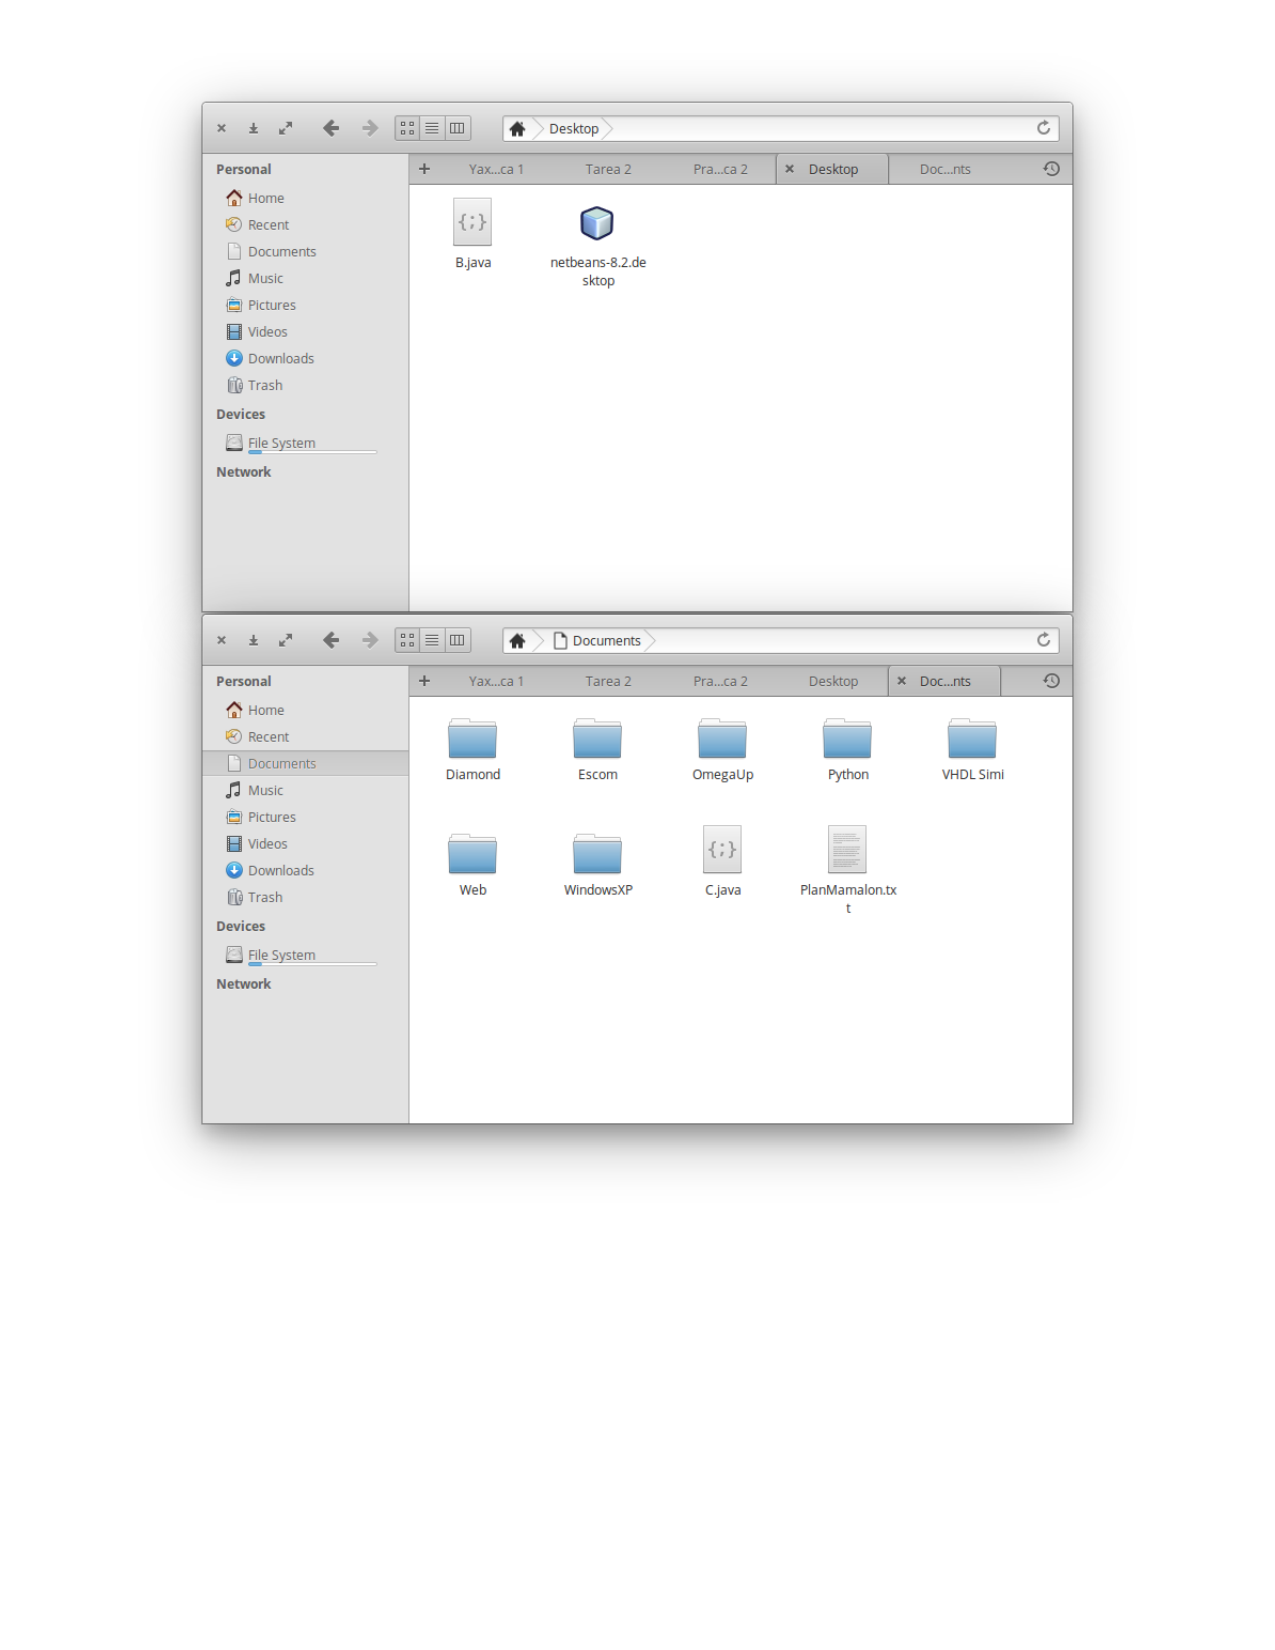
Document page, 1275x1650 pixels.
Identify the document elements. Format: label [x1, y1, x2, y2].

picture [118, 33, 1157, 1223]
